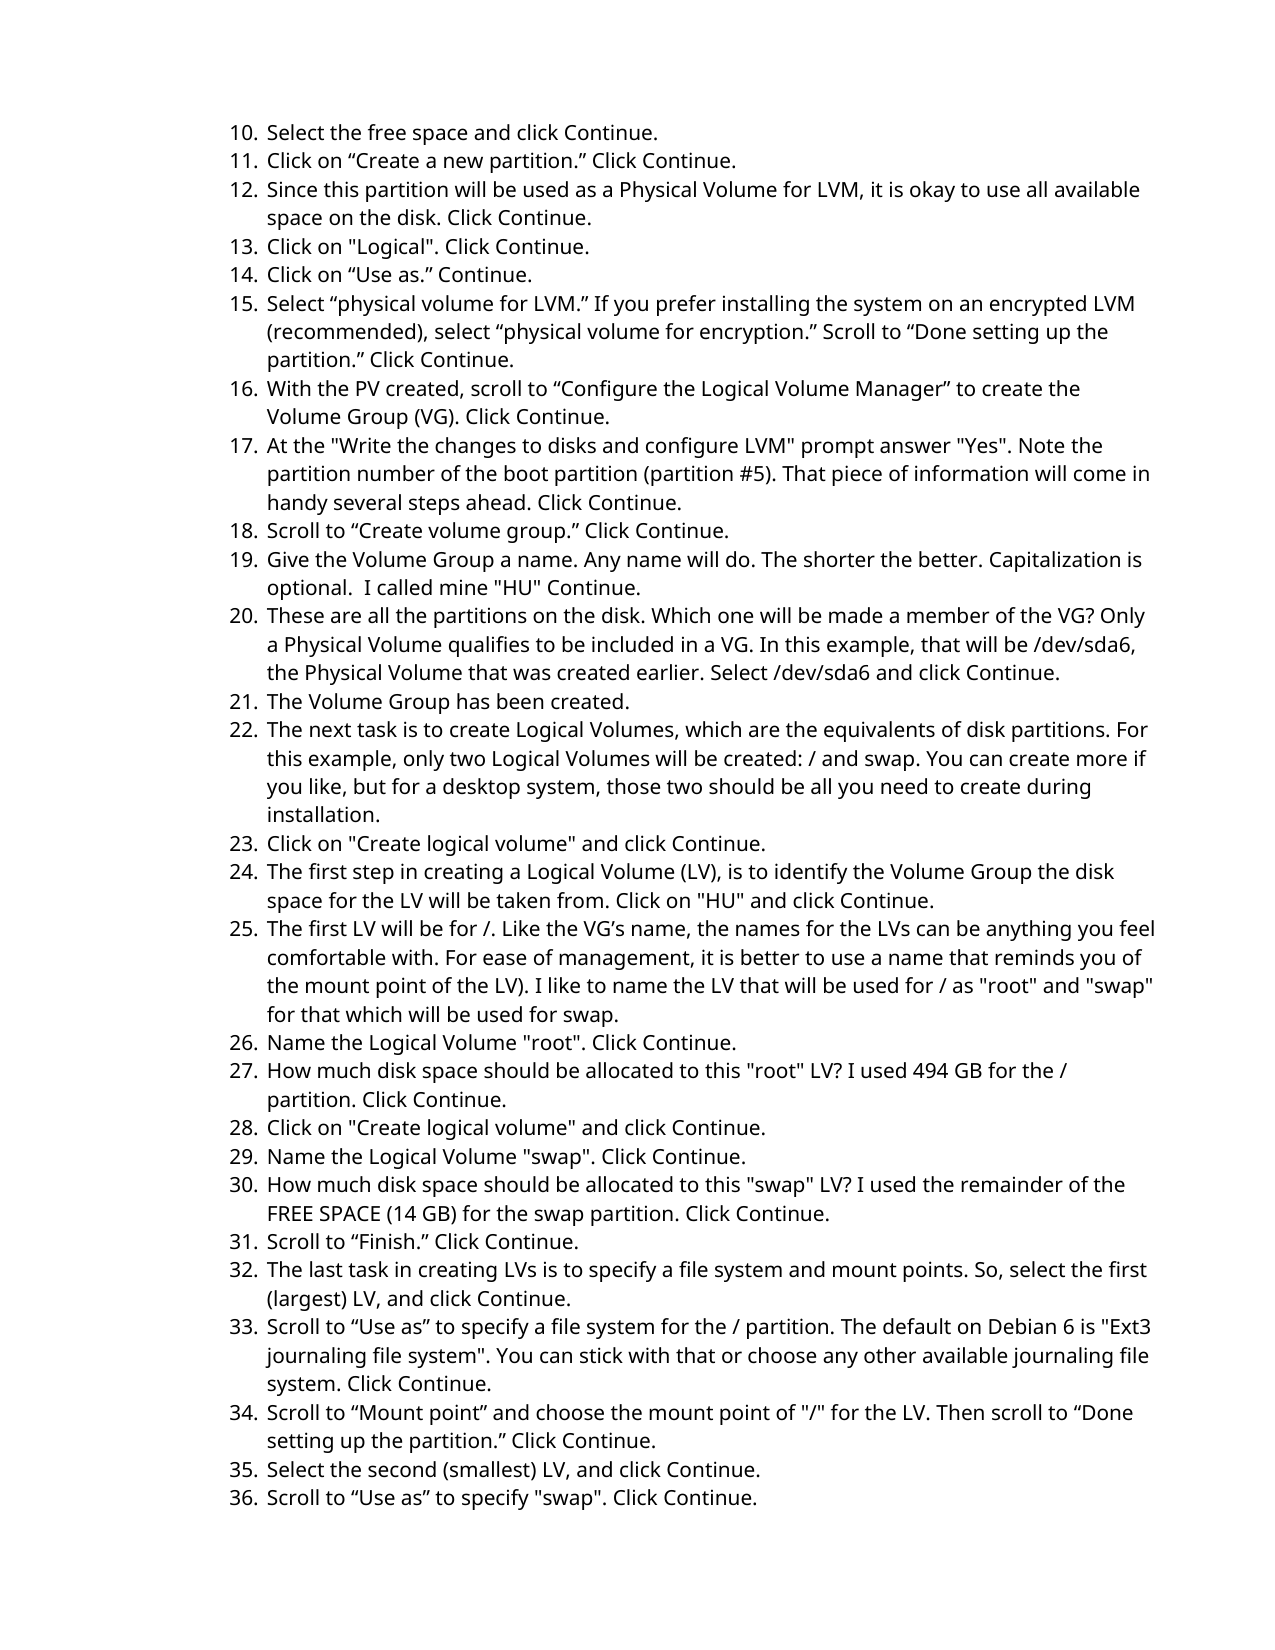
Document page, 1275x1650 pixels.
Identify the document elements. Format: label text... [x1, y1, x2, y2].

list How much disk space should be allocated to this "root" LV? I used 494 GB for the / partition. Click Continue. [229, 1057, 1157, 1113]
list Click on "Logical". Click Continue. [229, 232, 1157, 260]
list Name the Logical Volume "root". Click Continue. [229, 1028, 1157, 1057]
list The next task is to create Logical Volumes, which are the equivalents of disk partitions. For this example, only two Logical Volumes will be created: / and swap. You can create more if you like, but for a desktop system, those two should be all you need to create during installation. [229, 715, 1157, 829]
list At the "Write the changes to disks and configure LVM" prompt answer "Yes". Note the partition number of the boot partition (partition #5). That piece of information will come in handy several steps ahead. Click Continue. [229, 431, 1157, 516]
list Scroll to “Use as” to specify a file system for the / partition. The default on Debian 6 is "Ext3 journaling file system". You can stick with that or choose any other available journaling file system. Click Continue. [229, 1312, 1157, 1398]
list The first step in creating a Logical Volume (LV), is to identify the Volume Group the disk space for the LV will be taken from. Click on "HU" and click Continue. [229, 857, 1157, 914]
list How much disk space should be allocated to this "swap" LV? I used the remainder of the FREE SPACE (14 GB) for the swap partition. Click Continue. [229, 1170, 1157, 1227]
list These are all the partitions on the disk. Which one will be made a member of the VG? Only a Physical Volume qualifies to be included in a VG. In this example, that will be /dev/sda6, the Physical Volume that was created earlier. Select /dev/sda6 and click Continue. [229, 602, 1157, 687]
list Scroll to “Use as” to specify "swap". Click Continue. [229, 1483, 1157, 1512]
list With the PV created, scroll to “Configure the Logical Volume Manager” to create the Volume Group (VG). Click Continue. [229, 374, 1157, 431]
list Scroll to “Finish.” Click Continue. [229, 1227, 1157, 1256]
list Name the Logical Volume "swap". Click Continue. [229, 1142, 1157, 1170]
list Select “physical volume for LVM.” If you prefer installing the system on an encrypted LVM (recommended), select “physical volume for encryption.” Scroll to “Done setting up the partition.” Click Continue. [229, 289, 1157, 374]
list The first LV will be for /. Like the VG’s name, the names for the LVs can be anything you feel comfortable with. For ease of management, it is better to use a name that reminds you of the mount point of the LV). I like to name the LV that will be used for / as "root" and "swap" for that which will be used for swap. [229, 914, 1157, 1028]
list The Volume Group has been created. [229, 687, 1157, 715]
list Click on “Use as.” Continue. [229, 260, 1157, 289]
list Select the second (smallest) LV, and click Continue. [229, 1455, 1157, 1483]
list Click on "Create logical volume" and click Continue. [229, 1113, 1157, 1142]
list Scroll to “Mount point” and choose the mount point of "/" for the LV. Then scroll to “Done setting up the partition.” Click Continue. [229, 1398, 1157, 1455]
list The last task in creating LVs is to specify a file system and mount points. So, select the first (largest) LV, and click Continue. [229, 1256, 1157, 1312]
list Click on “Create a new partition.” Click Continue. [229, 147, 1157, 175]
list Since this partition will be used as a Physical Volume for LVM, it is okay to use all available space on the disk. Click Continue. [229, 175, 1157, 232]
list Scroll to “Create volume group.” Click Continue. [229, 516, 1157, 545]
list Select the free space and click Continue. [229, 118, 1157, 147]
list Give the Volume Group a name. Any name will do. The shorter the better. Capitalization is optional. I called mine "HU" Continue. [229, 545, 1157, 602]
list Click on "Create logical volume" and click Continue. [229, 829, 1157, 857]
